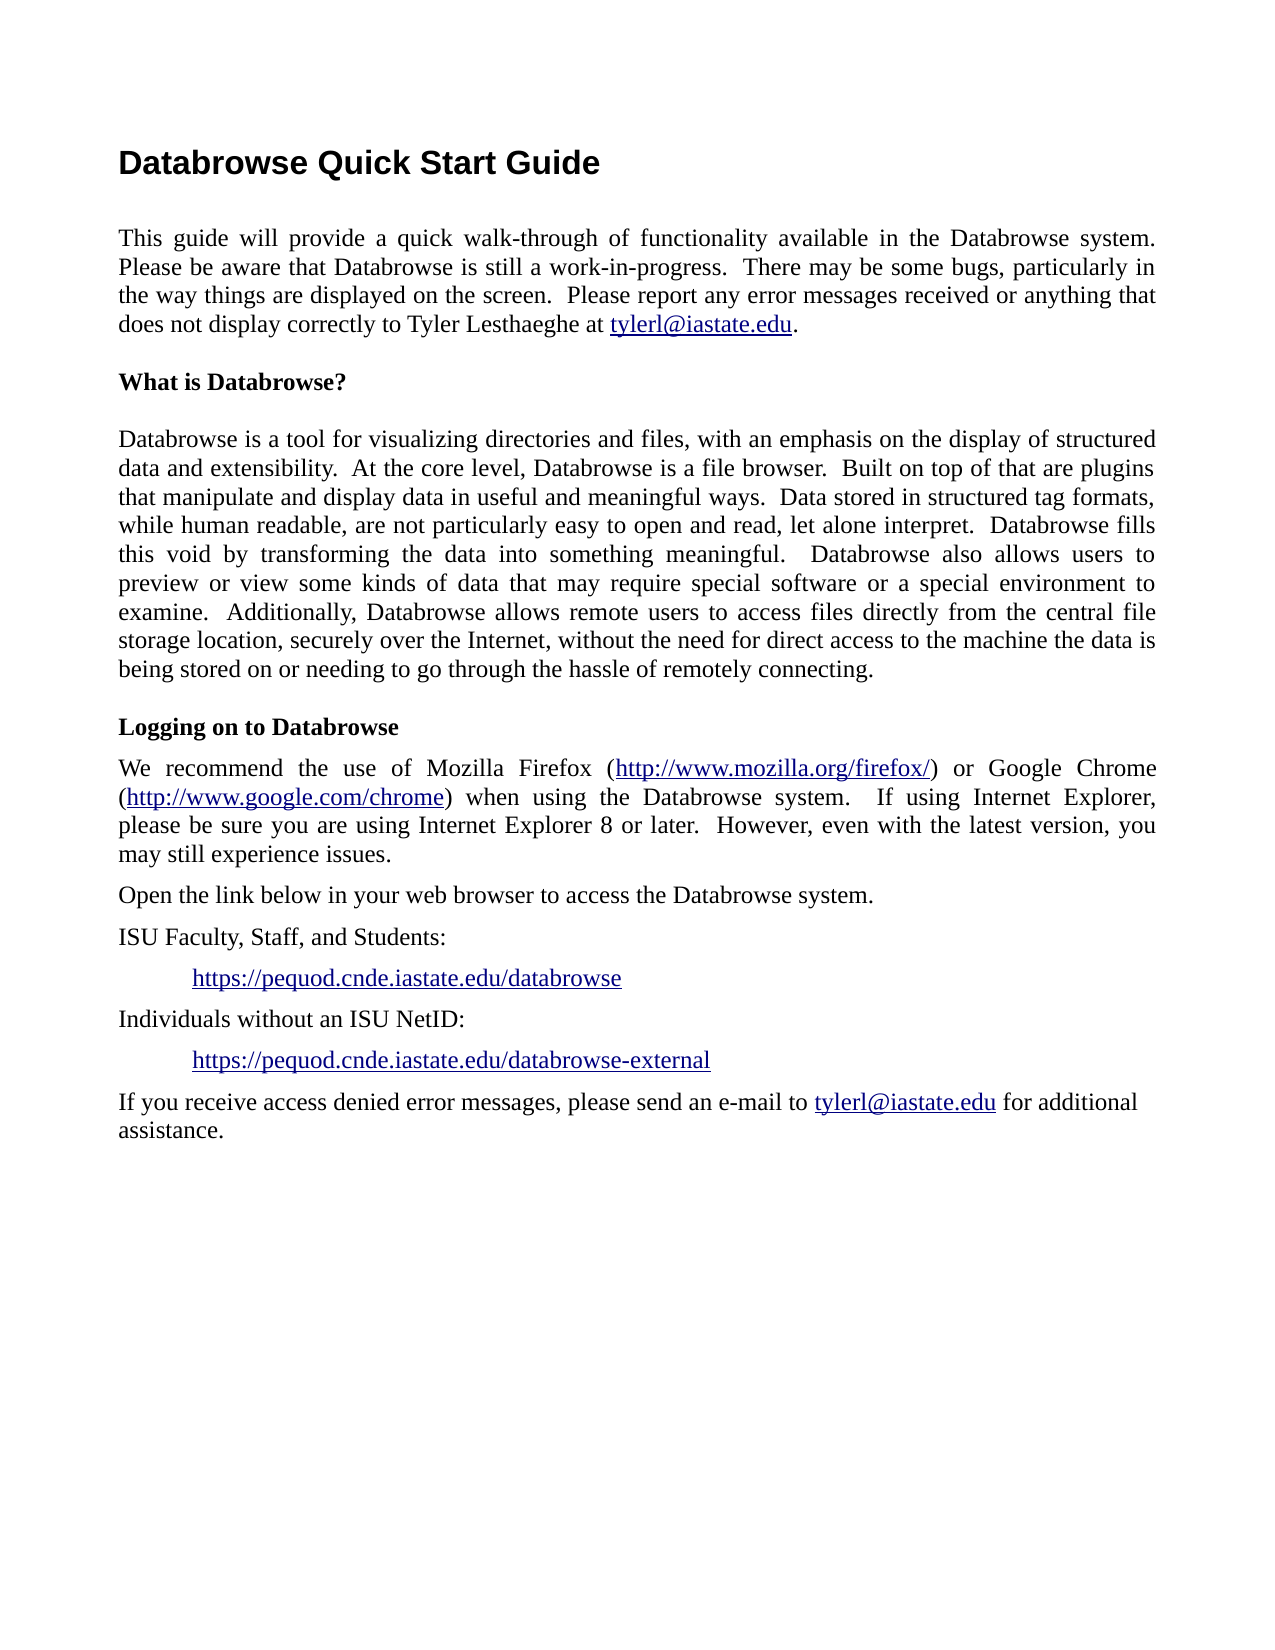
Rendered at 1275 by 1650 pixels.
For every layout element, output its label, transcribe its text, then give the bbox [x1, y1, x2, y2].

subtitle Databrowse Quick Start Guide [118, 143, 1157, 182]
text We recommend the use of Mozilla Firefox (http://www.mozilla.org/firefox/) or Google Chrome (http://www.google.com/chrome) when using the Databrowse system. If using Internet Explorer, please be sure you are using Internet Explorer 8 or later. However, even with the latest version, you may still experience issues. [118, 753, 1157, 868]
text Databrowse is a tool for visualizing directories and files, with an emphasis on the display of structured data and extensibility. At the core level, Databrowse is a file browser. Built on top of that are plugins that manipulate and display data in useful and meaningful ways. Data stored in structured tag formats, while human readable, are not particularly easy to open and read, let alone interpret. Databrowse fills this void by transforming the data into something meaningful. Databrowse also allows users to preview or view some kinds of data that may require special software or a special environment to examine. Additionally, Databrowse allows remote users to access files directly from the central file storage location, securely over the Internet, without the need for direct access to the machine the data is being stored on or needing to go through the hassle of remotely connecting. [118, 424, 1157, 683]
text This guide will provide a quick walk-through of functionality available in the Databrowse system. Please be aware that Databrowse is still a work-in-progress. There may be some bugs, particularly in the way things are displayed on the screen. Please report any error messages received or anything that does not display correctly to Tyler Lesthaeghe at tylerl@iastate.edu. [118, 223, 1157, 338]
text If you receive access denied error messages, please send an e-mail to tylerl@iastate.edu for additional assistance. [118, 1087, 1157, 1144]
text https://pequod.cnde.iastate.edu/databrowse-external [118, 1046, 1157, 1074]
text Logging on to Databrowse [118, 712, 1157, 741]
text ISU Faculty, Staff, and Students: [118, 922, 1157, 951]
text What is Databrowse? [118, 367, 1157, 396]
text https://pequod.cnde.iastate.edu/databrowse [118, 963, 1157, 992]
text Individuals without an ISU NetID: [118, 1004, 1157, 1033]
text Open the link below in your web browser to access the Databrowse system. [118, 881, 1157, 909]
